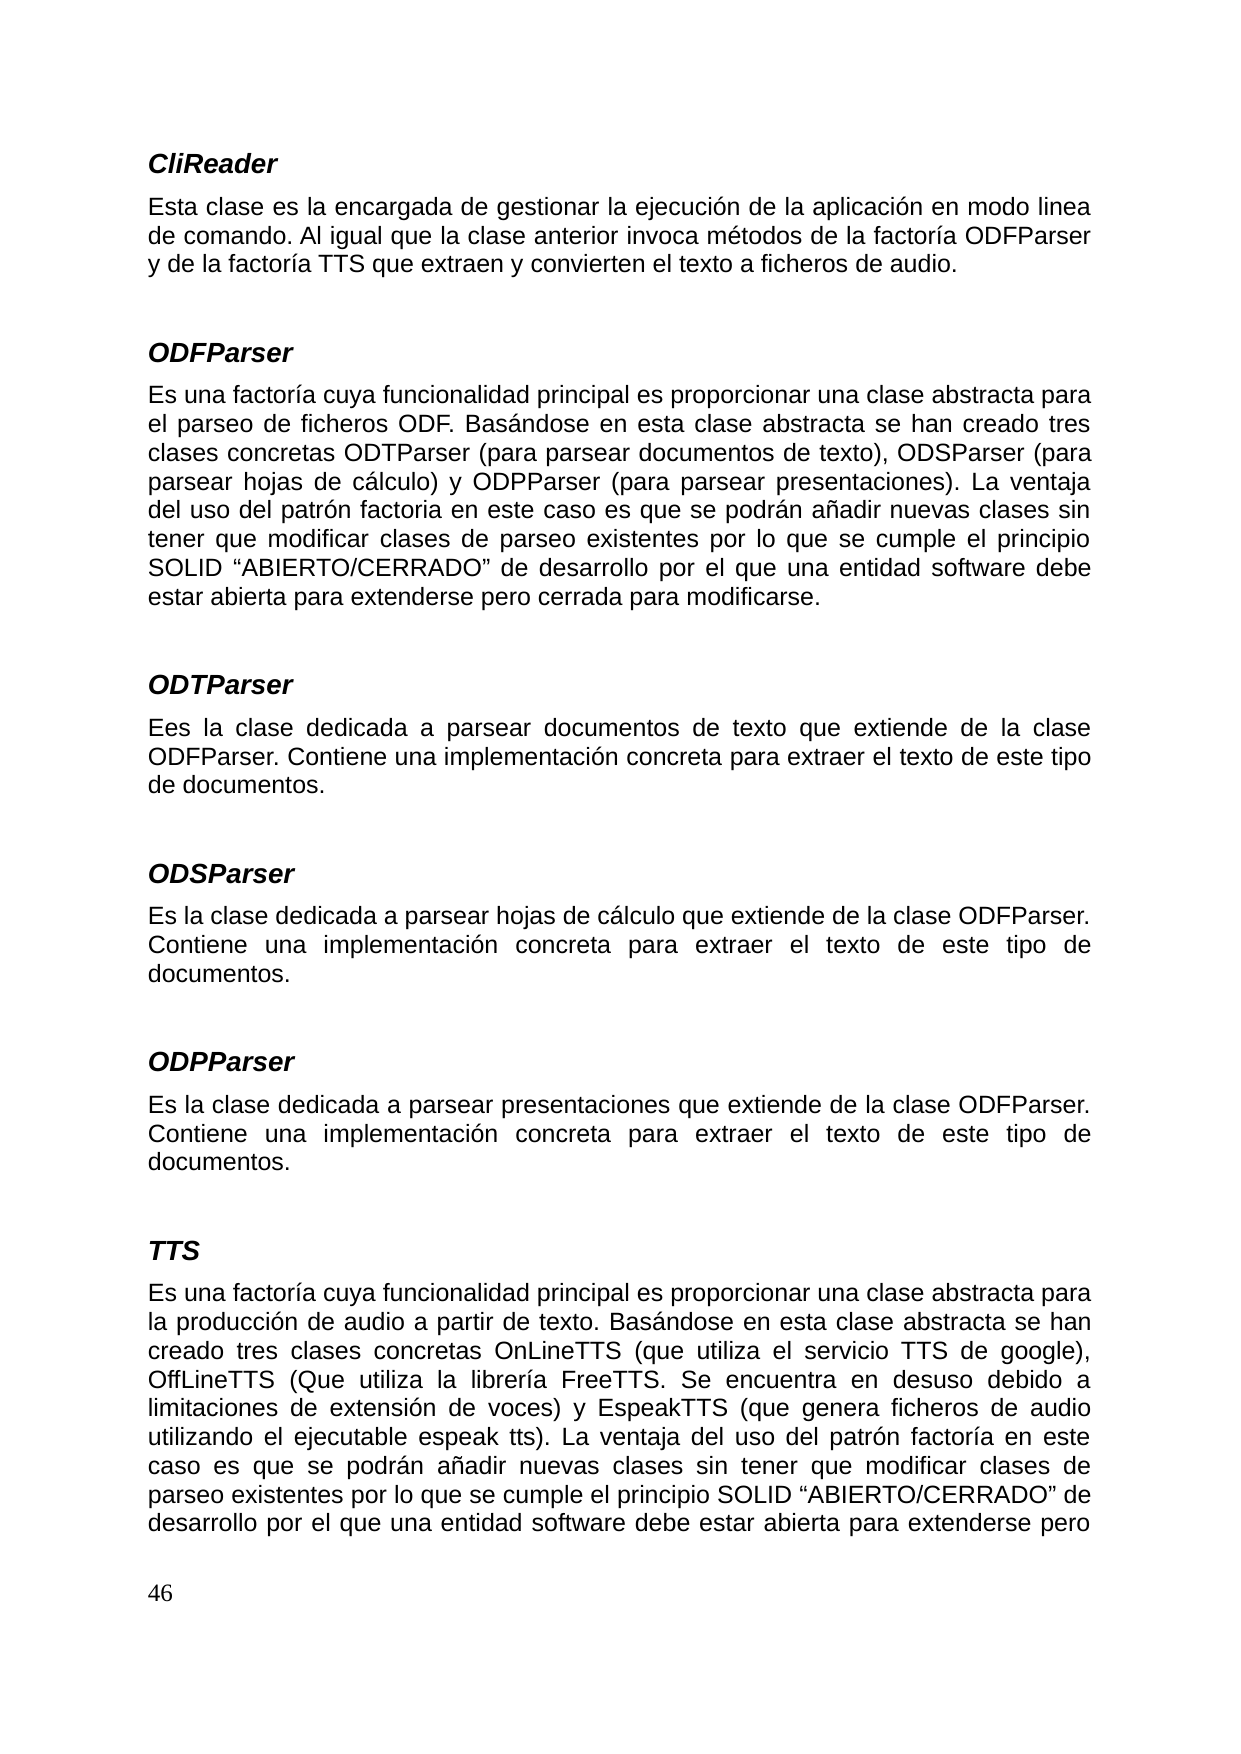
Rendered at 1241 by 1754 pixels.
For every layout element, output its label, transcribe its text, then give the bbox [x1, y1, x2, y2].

text Es la clase dedicada a parsear presentaciones que extiende de la clase ODFParser. Contiene una implementación concreta para extraer el texto de este tipo de documentos. [148, 1090, 1093, 1176]
text Es una factoría cuya funcionalidad principal es proporcionar una clase abstracta para la producción de audio a partir de texto. Basándose en esta clase abstracta se han creado tres clases concretas OnLineTTS (que utiliza el servicio TTS de google), OffLineTTS (Que utiliza la librería FreeTTS. Se encuentra en desuso debido a limitaciones de extensión de voces) y EspeakTTS (que genera ficheros de audio utilizando el ejecutable espeak tts). La ventaja del uso del patrón factoría en este caso es que se podrán añadir nuevas clases sin tener que modificar clases de parseo existentes por lo que se cumple el principio SOLID “ABIERTO/CERRADO” de desarrollo por el que una entidad software debe estar abierta para extenderse pero [148, 1278, 1093, 1537]
subtitle ODSParser [148, 857, 1093, 889]
text Es la clase dedicada a parsear hojas de cálculo que extiende de la clase ODFParser. Contiene una implementación concreta para extraer el texto de este tipo de documentos. [148, 901, 1093, 988]
text Ees la clase dedicada a parsear documentos de texto que extiende de la clase ODFParser. Contiene una implementación concreta para extraer el texto de este tipo de documentos. [148, 713, 1093, 799]
subtitle TTS [148, 1234, 1093, 1266]
text Es una factoría cuya funcionalidad principal es proporcionar una clase abstracta para el parseo de ficheros ODF. Basándose en esta clase abstracta se han creado tres clases concretas ODTParser (para parsear documentos de texto), ODSParser (para parsear hojas de cálculo) y ODPParser (para parsear presentaciones). La ventaja del uso del patrón factoria en este caso es que se podrán añadir nuevas clases sin tener que modificar clases de parseo existentes por lo que se cumple el principio SOLID “ABIERTO/CERRADO” de desarrollo por el que una entidad software debe estar abierta para extenderse pero cerrada para modificarse. [148, 381, 1093, 611]
subtitle ODTParser [148, 668, 1093, 700]
subtitle ODPParser [148, 1046, 1093, 1077]
subtitle ODFParser [148, 336, 1093, 368]
subtitle CliReader [148, 148, 1093, 179]
text Esta clase es la encargada de gestionar la ejecución de la aplicación en modo linea de comando. Al igual que la clase anterior invoca métodos de la factoría ODFParser y de la factoría TTS que extraen y convierten el texto a ficheros de audio. [148, 192, 1093, 278]
